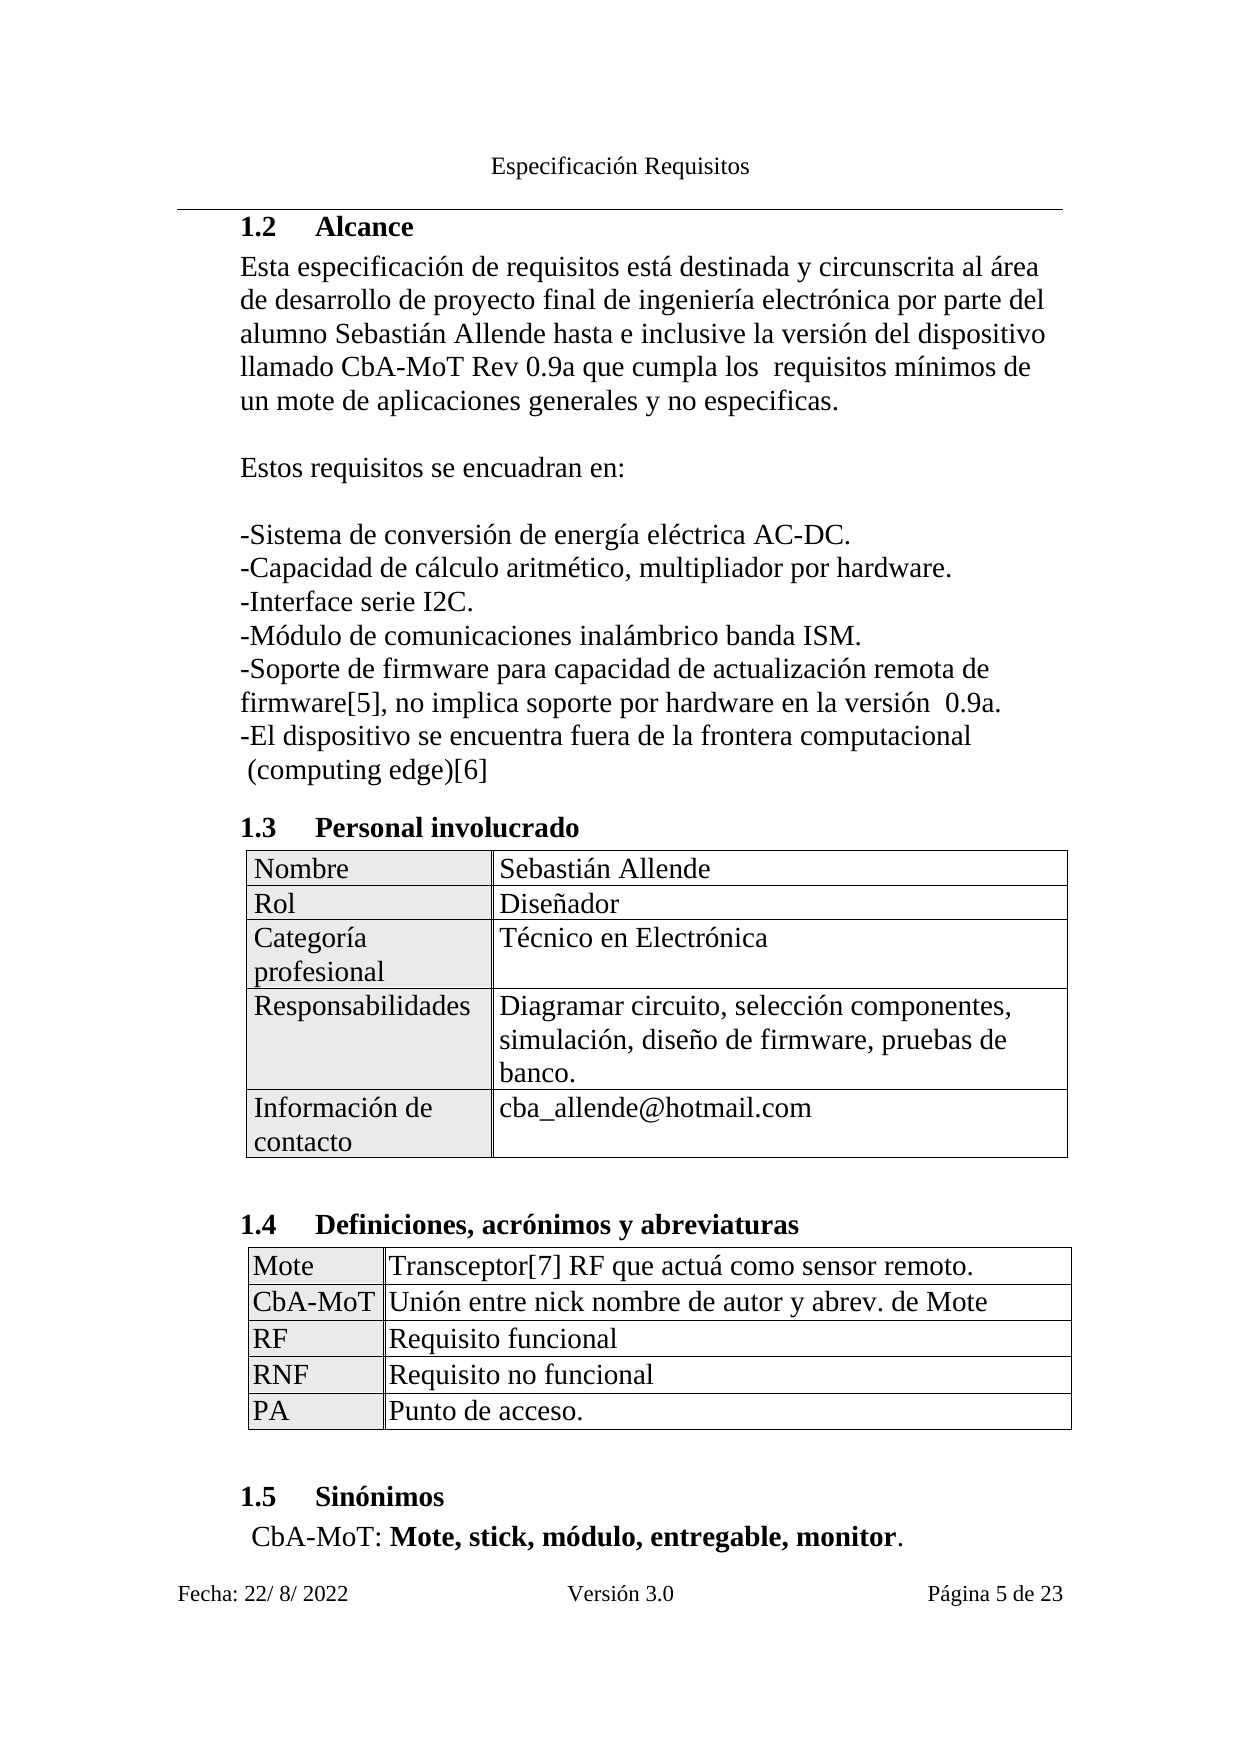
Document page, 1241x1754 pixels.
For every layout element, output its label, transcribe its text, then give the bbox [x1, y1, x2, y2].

text CbA-MoT: Mote, stick, módulo, entregable, monitor. [177, 1519, 1063, 1552]
table_cell Información de contacto [247, 1090, 491, 1157]
text -El dispositivo se encuentra fuera de la frontera computacional [240, 718, 1063, 752]
table_header Mote [249, 1248, 383, 1283]
text -Módulo de comunicaciones inalámbrico banda ISM. [240, 618, 1063, 651]
table_cell Diseñador [494, 886, 1067, 919]
table_header Nombre [247, 851, 491, 885]
subtitle Sinónimos [240, 1479, 1063, 1512]
table_cell cba_allende@hotmail.com [494, 1090, 1067, 1157]
table_header Transceptor[7] RF que actuá como sensor remoto. [386, 1248, 1071, 1283]
table_cell Rol [247, 886, 491, 919]
table_cell RNF [249, 1357, 383, 1392]
subtitle Personal involucrado [240, 810, 1063, 844]
table_cell Requisito no funcional [386, 1357, 1071, 1392]
text -Soporte de firmware para capacidad de actualización remota de firmware[5], no implica soporte por hardware en la versión 0.9a. [240, 651, 1063, 718]
text Estos requisitos se encuadran en: [240, 450, 1063, 483]
text -Capacidad de cálculo aritmético, multipliador por hardware. [240, 551, 1063, 584]
subtitle Definiciones, acrónimos y abreviaturas [240, 1207, 1063, 1241]
table_cell CbA-MoT [249, 1285, 383, 1320]
table_header Sebastián Allende [494, 851, 1067, 885]
text (computing edge)[6] [240, 752, 1063, 785]
subtitle Alcance [240, 210, 1063, 242]
text -Interface serie I2C. [240, 584, 1063, 618]
text -Sistema de conversión de energía eléctrica AC-DC. [240, 517, 1063, 551]
table_cell Punto de acceso. [386, 1394, 1071, 1429]
table_cell Requisito funcional [386, 1321, 1071, 1356]
table_cell Técnico en Electrónica [494, 920, 1067, 987]
table_cell RF [249, 1321, 383, 1356]
table_cell Responsabilidades [247, 989, 491, 1089]
table_cell Categoría profesional [247, 920, 491, 987]
table_cell PA [249, 1394, 383, 1429]
table_cell Diagramar circuito, selección componentes, simulación, diseño de firmware, pruebas de banco. [494, 989, 1067, 1089]
table_cell Unión entre nick nombre de autor y abrev. de Mote [386, 1285, 1071, 1320]
text Esta especificación de requisitos está destinada y circunscrita al área de desarrollo de proyecto final de ingeniería electrónica por parte del alumno Sebastián Allende hasta e inclusive la versión del dispositivo llamado CbA-MoT Rev 0.9a que cumpla los requisitos mínimos de un mote de aplicaciones generales y no especificas. [240, 249, 1063, 416]
